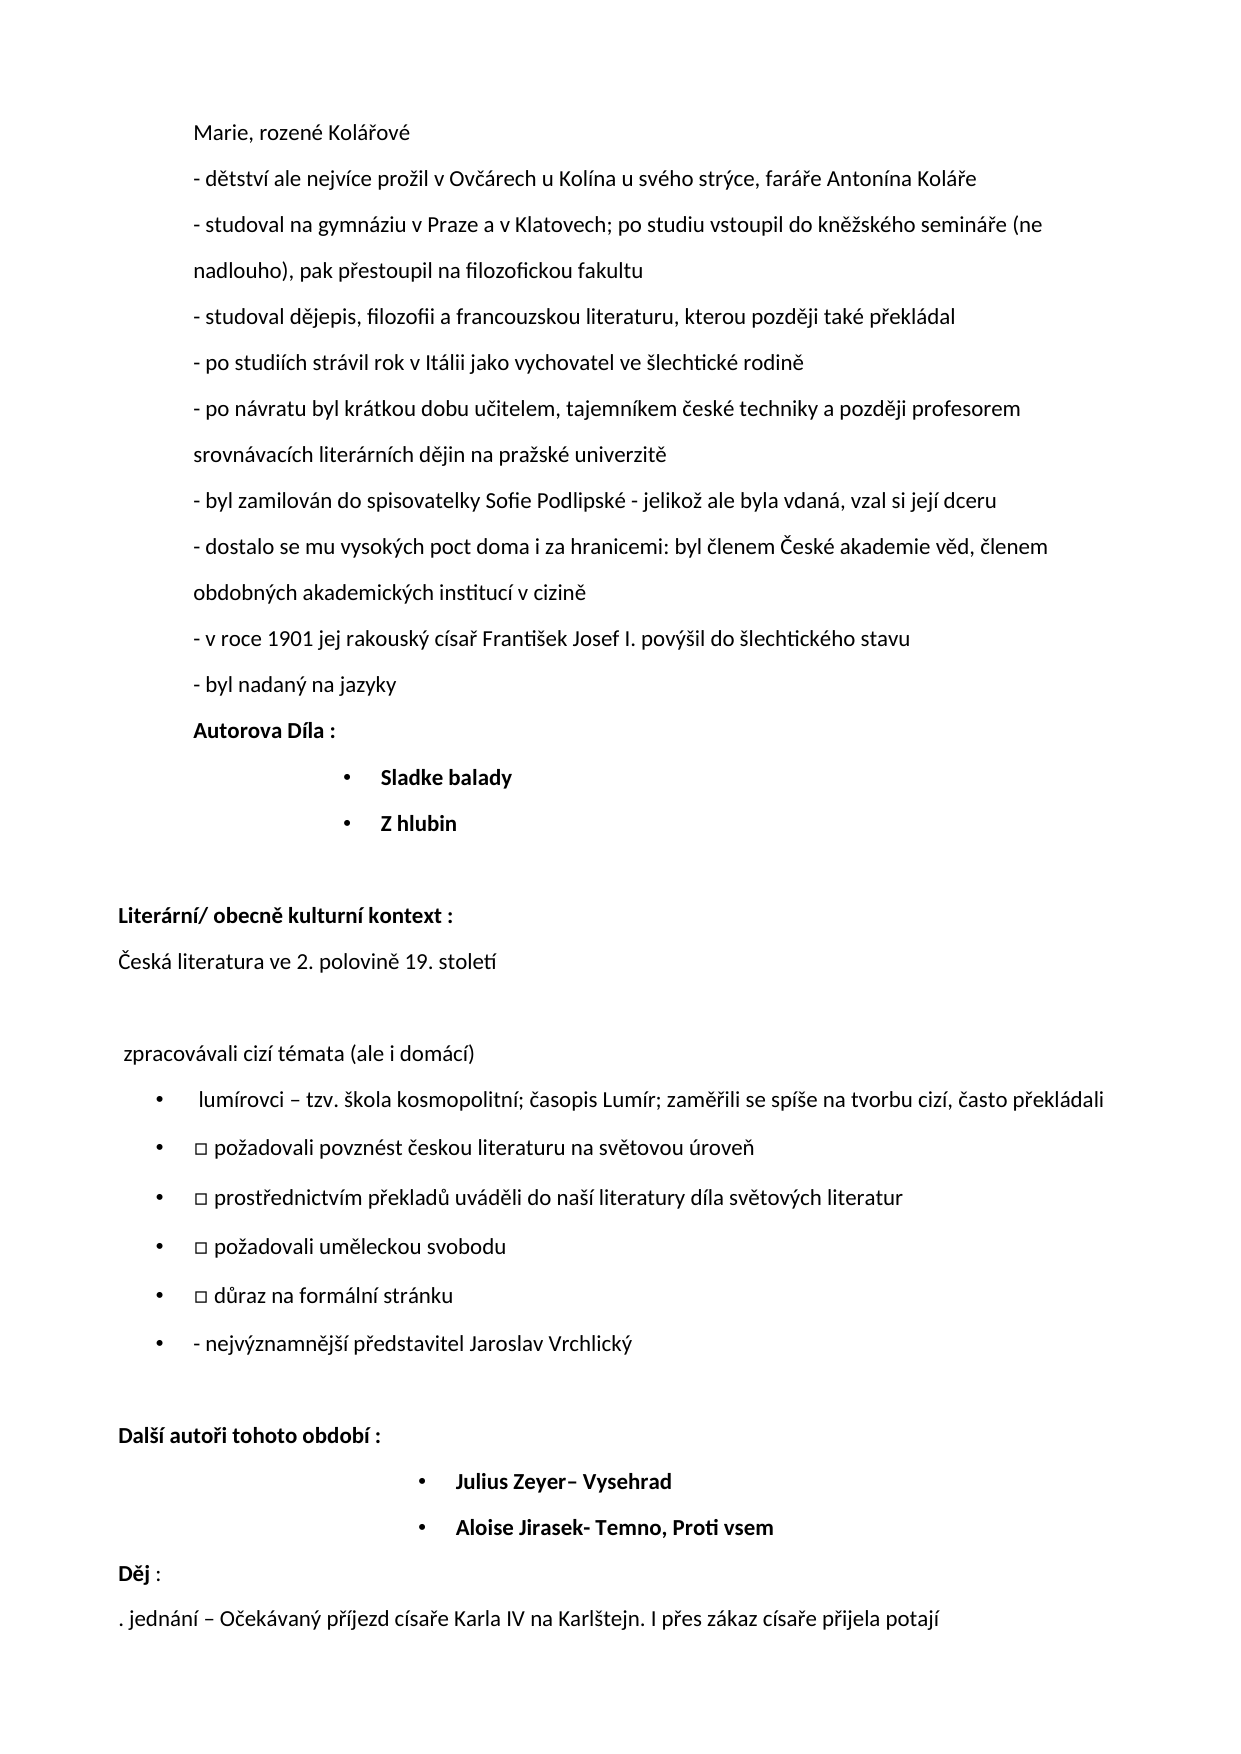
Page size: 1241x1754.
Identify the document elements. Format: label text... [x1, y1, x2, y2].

text srovnávacích literárních dějin na pražské univerzitě [193, 440, 1122, 468]
text - studoval dějepis, filozofii a francouzskou literaturu, kterou později také překládal [193, 302, 1122, 330]
list Sladke balady [343, 763, 1122, 791]
text - dětství ale nejvíce prožil v Ovčárech u Kolína u svého strýce, faráře Antonína Koláře [193, 164, 1122, 192]
text Marie, rozené Kolářové [193, 118, 1122, 146]
text - byl nadaný na jazyky [193, 671, 1122, 699]
text . jednání – Očekávaný příjezd císaře Karla IV na Karlštejn. I přes zákaz císaře přijela potají [118, 1604, 1122, 1632]
text - byl zamilován do spisovatelky Sofie Podlipské - jelikož ale byla vdaná, vzal si její dceru [193, 486, 1122, 514]
text - po návratu byl krátkou dobu učitelem, tajemníkem české techniky a později profesorem [193, 394, 1122, 422]
text nadlouho), pak přestoupil na filozofickou fakultu [193, 256, 1122, 284]
list lumírovci – tzv. škola kosmopolitní; časopis Lumír; zaměřili se spíše na tvorbu cizí, často překládali [156, 1085, 1122, 1113]
list ▫ prostřednictvím překladů uváděli do naší literatury díla světových literatur [156, 1181, 1122, 1212]
text Česká literatura ve 2. polovině 19. století [118, 947, 1122, 975]
list ▫ důraz na formální stránku [156, 1279, 1122, 1311]
list - nejvýznamnější představitel Jaroslav Vrchlický [156, 1329, 1122, 1357]
text - studoval na gymnáziu v Praze a v Klatovech; po studiu vstoupil do kněžského semináře (ne [193, 210, 1122, 238]
list Z hlubin [343, 809, 1122, 837]
text Další autoři tohoto období : [118, 1421, 1122, 1449]
list Julius Zeyer– Vysehrad [418, 1467, 1122, 1495]
text Literární/ obecně kulturní kontext : [118, 901, 1122, 929]
list ▫ požadovali povznést českou literaturu na světovou úroveň [156, 1131, 1122, 1162]
text - dostalo se mu vysokých poct doma i za hranicemi: byl členem České akademie věd, členem [193, 532, 1122, 561]
text obdobných akademických institucí v cizině [193, 578, 1122, 607]
list ▫ požadovali uměleckou svobodu [156, 1230, 1122, 1261]
text - po studiích strávil rok v Itálii jako vychovatel ve šlechtické rodině [193, 348, 1122, 376]
list Aloise Jirasek- Temno, Proti vsem [418, 1513, 1122, 1541]
text Děj : [118, 1559, 1122, 1587]
text Autorova Díla : [193, 717, 1122, 745]
text - v roce 1901 jej rakouský císař František Josef I. povýšil do šlechtického stavu [193, 624, 1122, 653]
text zpracovávali cizí témata (ale i domácí) [118, 1039, 1122, 1067]
